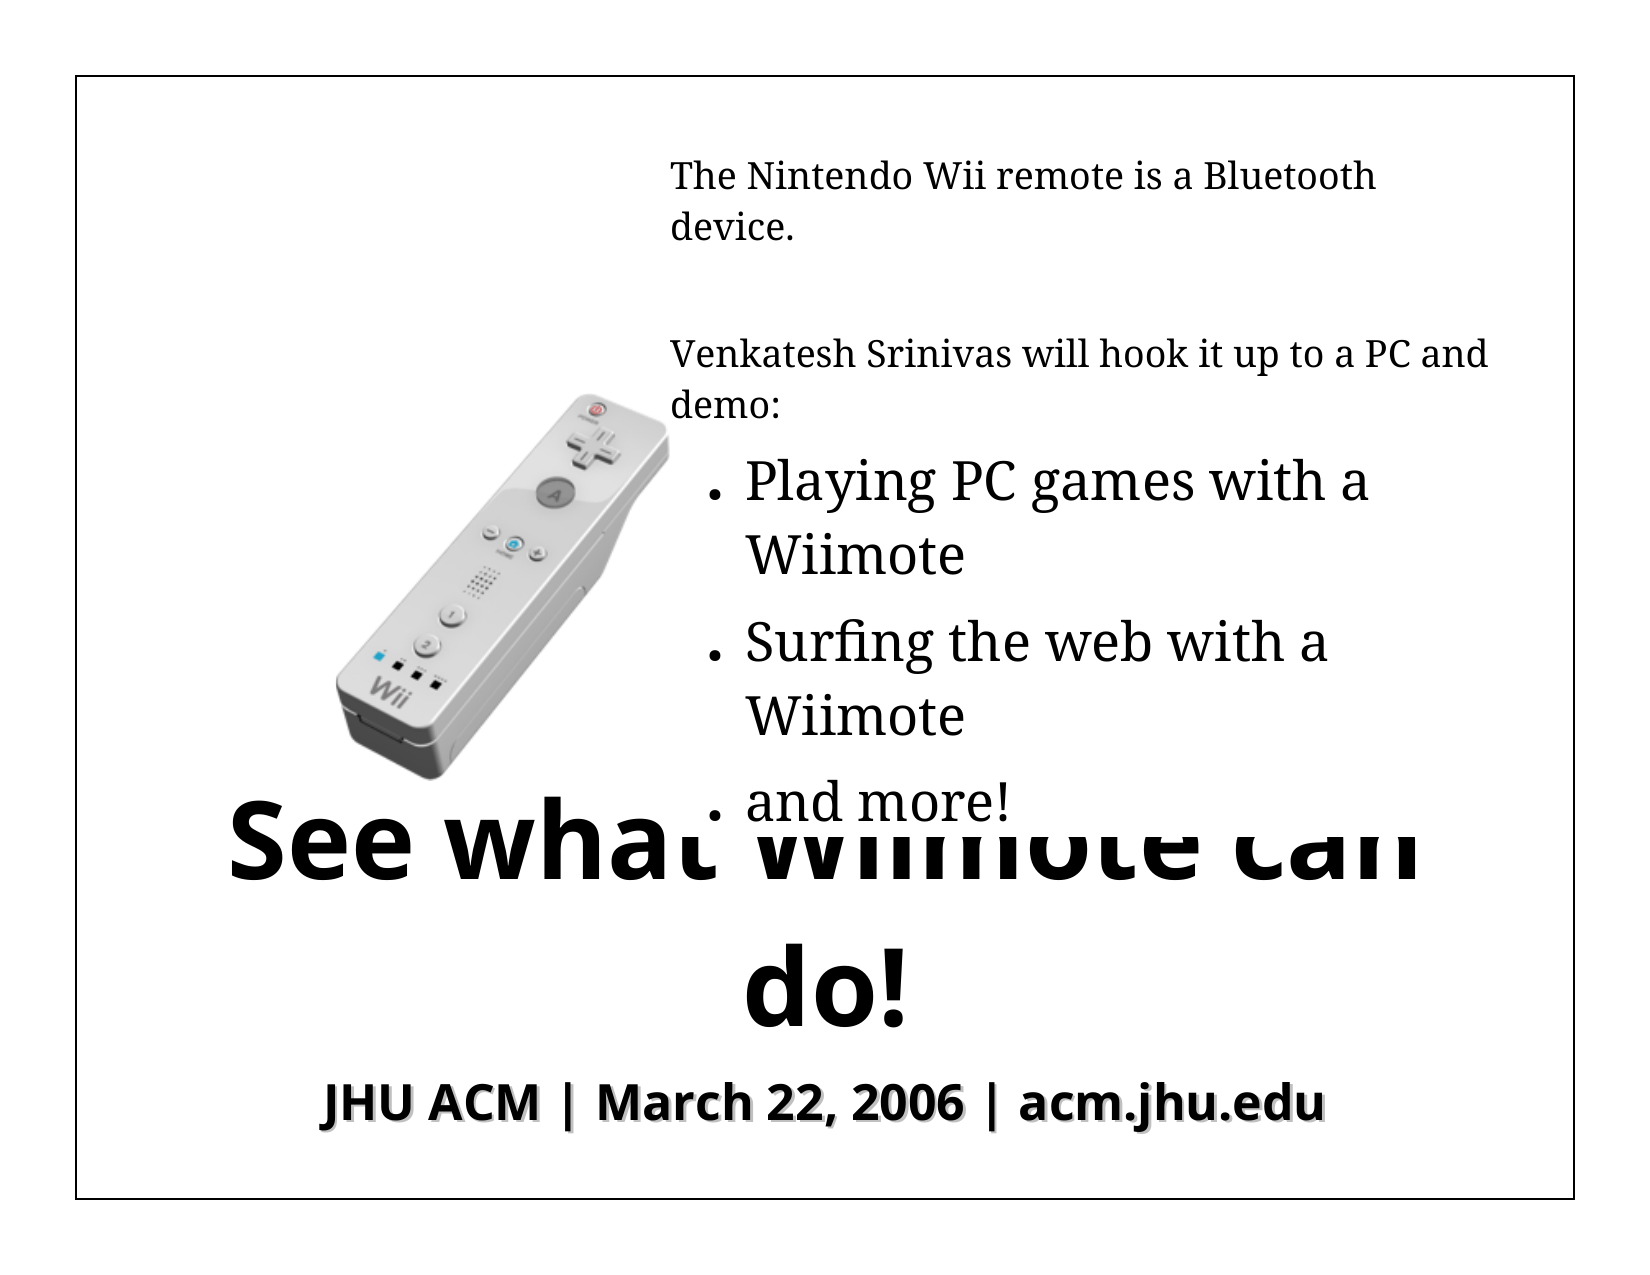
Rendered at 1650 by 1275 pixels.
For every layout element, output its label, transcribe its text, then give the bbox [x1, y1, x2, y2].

text See what Wiimote can do! [145, 763, 1507, 1058]
picture [335, 393, 670, 781]
list and more! [707, 763, 1506, 837]
text Venkatesh Srinivas will hook it up to a PC and demo: [670, 328, 1506, 430]
list Surfing the web with a Wiimote [707, 603, 1506, 751]
text The Nintendo Wii remote is a Bluetooth device. [670, 150, 1506, 252]
list Playing PC games with a Wiimote [707, 442, 1506, 590]
